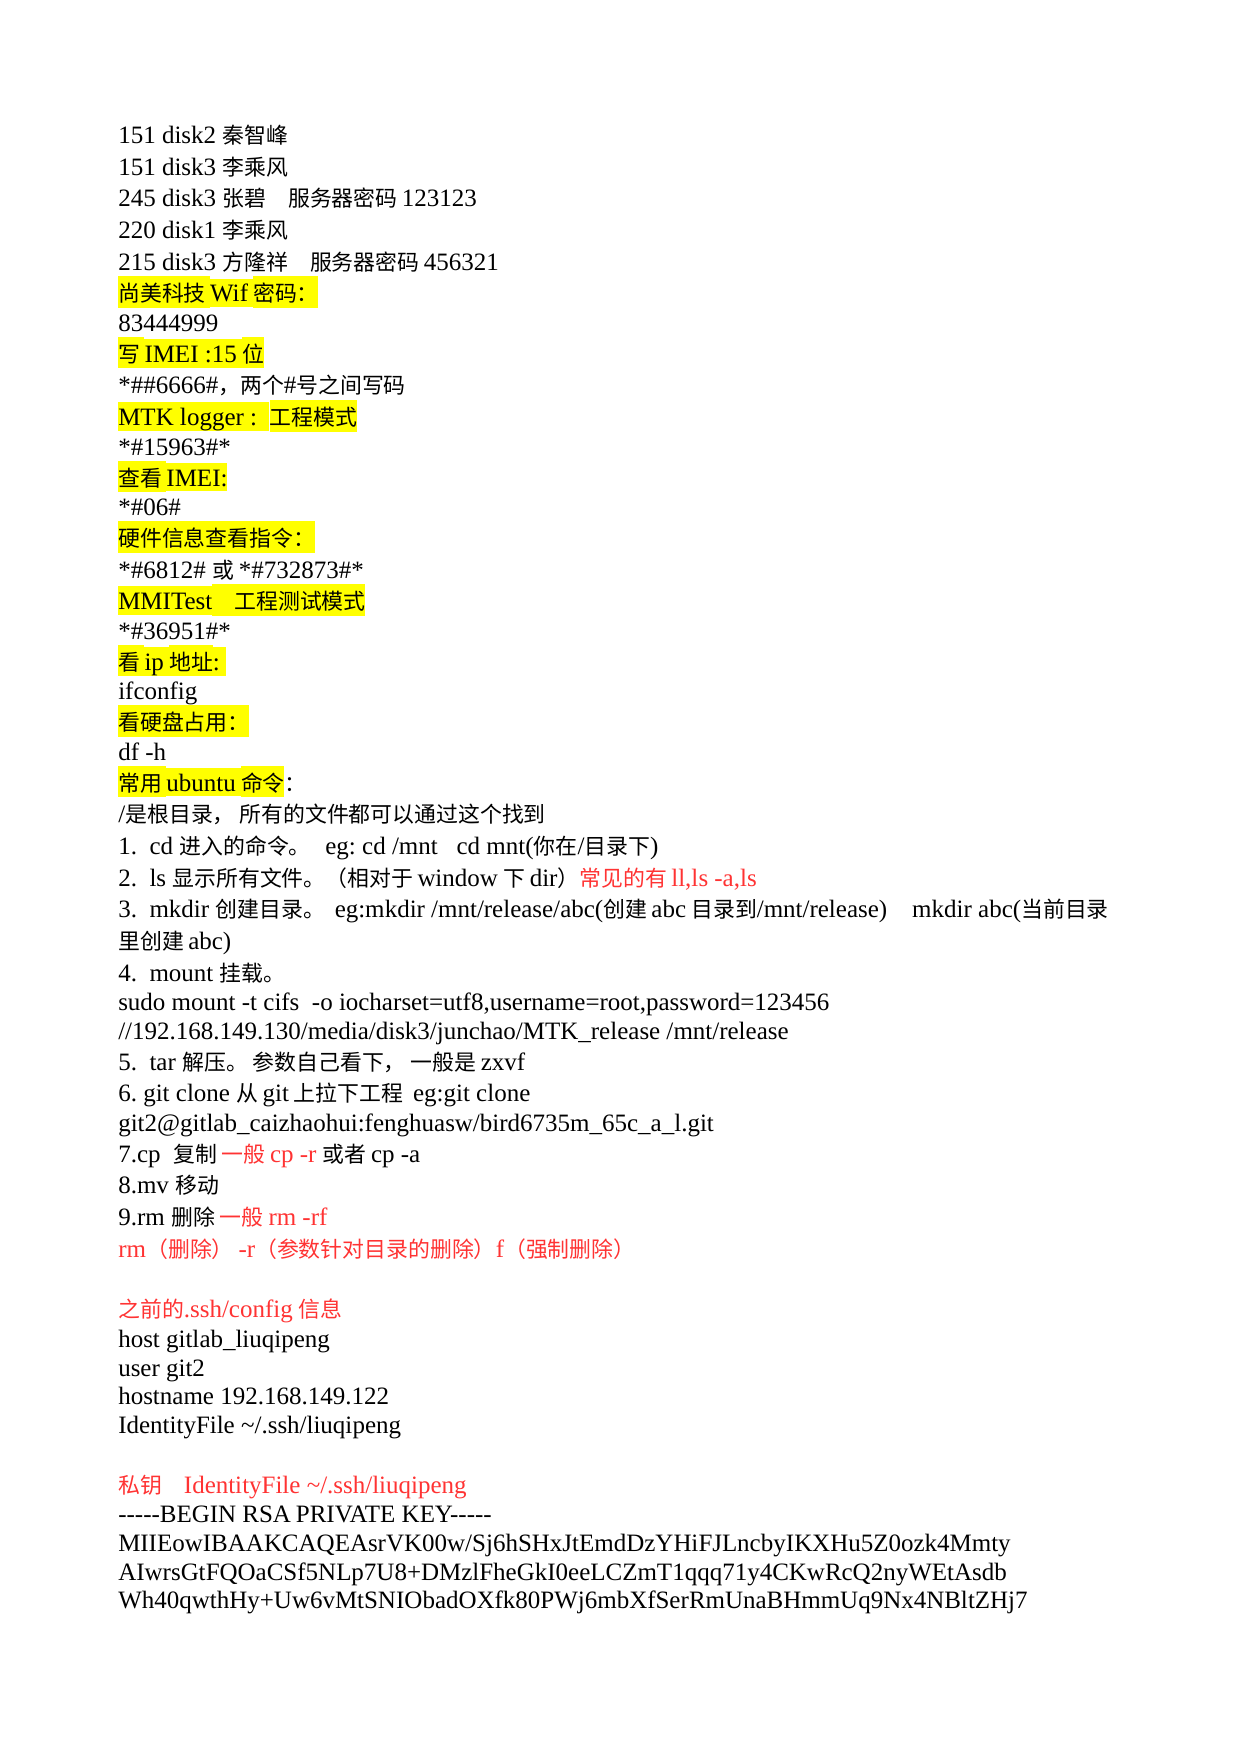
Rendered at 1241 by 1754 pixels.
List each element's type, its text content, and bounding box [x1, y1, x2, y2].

text 9.rm 删除 一般 rm -rf [118, 1200, 1122, 1232]
text 215 disk3 方隆祥 服务器密码456321 [118, 245, 1122, 276]
text AIwrsGtFQOaCSf5NLp7U8+DMzlFheGkI0eeLCZmT1qqq71y4CKwRcQ2nyWEtAsdb [118, 1557, 1122, 1586]
text host gitlab_liuqipeng [118, 1324, 1122, 1353]
text 看硬盘占用： [118, 705, 1122, 737]
text ifconfig [118, 676, 1122, 705]
text 151 disk3 李乘风 [118, 150, 1122, 181]
text rm（删除） -r（参数针对目录的删除）f（强制删除） [118, 1232, 1122, 1263]
text 245 disk3 张碧 服务器密码123123 [118, 181, 1122, 213]
text 6. git clone 从git上拉下工程 eg:git clone git2@gitlab_caizhaohui:fenghuasw/bird6735m_65c_a_l.git [118, 1076, 1122, 1137]
text *#36951#* [118, 616, 1122, 645]
text *##6666#，两个#号之间写码 [118, 368, 1122, 400]
text 4. mount 挂载。 [118, 956, 1122, 987]
text 看ip地址: [118, 645, 1122, 676]
text 7.cp 复制 一般cp -r 或者cp -a [118, 1137, 1122, 1168]
text 之前的.ssh/config信息 [118, 1292, 1122, 1324]
text 5. tar 解压。 参数自己看下， 一般是zxvf [118, 1045, 1122, 1076]
text /是根目录， 所有的文件都可以通过这个找到 [118, 797, 1122, 829]
text 查看IMEI: [118, 461, 1122, 492]
text *#15963#* [118, 432, 1122, 461]
text 1. cd 进入的命令。 eg: cd /mnt cd mnt(你在/目录下) [118, 829, 1122, 861]
text hostname 192.168.149.122 [118, 1381, 1122, 1410]
text MTK logger : 工程模式 [118, 400, 1122, 432]
text user git2 [118, 1353, 1122, 1381]
text 写IMEI :15位 [118, 337, 1122, 368]
text 151 disk2 秦智峰 [118, 118, 1122, 150]
text 220 disk1 李乘风 [118, 213, 1122, 245]
text 2. ls 显示所有文件。（相对于window下 dir）常见的有ll,ls -a,ls [118, 861, 1122, 892]
text -----BEGIN RSA PRIVATE KEY----- [118, 1499, 1122, 1528]
text *#06# [118, 492, 1122, 521]
text Wh40qwthHy+Uw6vMtSNIObadOXfk80PWj6mbXfSerRmUnaBHmmUq9Nx4NBltZHj7 [118, 1586, 1122, 1614]
text 3. mkdir 创建目录。 eg:mkdir /mnt/release/abc(创建abc目录到/mnt/release) mkdir abc(当前目录里创建abc) [118, 892, 1122, 956]
text *#6812# 或 *#732873#* MMITest 工程测试模式 [118, 553, 1122, 616]
text 常用ubuntu命令： [118, 766, 1122, 797]
text 尚美科技Wif密码： [118, 276, 1122, 308]
text 私钥 IdentityFile ~/.ssh/liuqipeng [118, 1468, 1122, 1499]
text 8.mv 移动 [118, 1168, 1122, 1200]
text 83444999 [118, 308, 1122, 337]
text sudo mount -t cifs -o iocharset=utf8,username=root,password=123456 //192.168.149.130/media/disk3/junchao/MTK_release /mnt/release [118, 987, 1122, 1045]
text MIIEowIBAAKCAQEAsrVK00w/Sj6hSHxJtEmdDzYHiFJLncbyIKXHu5Z0ozk4Mmty [118, 1528, 1122, 1557]
text 硬件信息查看指令： [118, 521, 1122, 553]
text df -h [118, 737, 1122, 766]
text IdentityFile ~/.ssh/liuqipeng [118, 1410, 1122, 1439]
